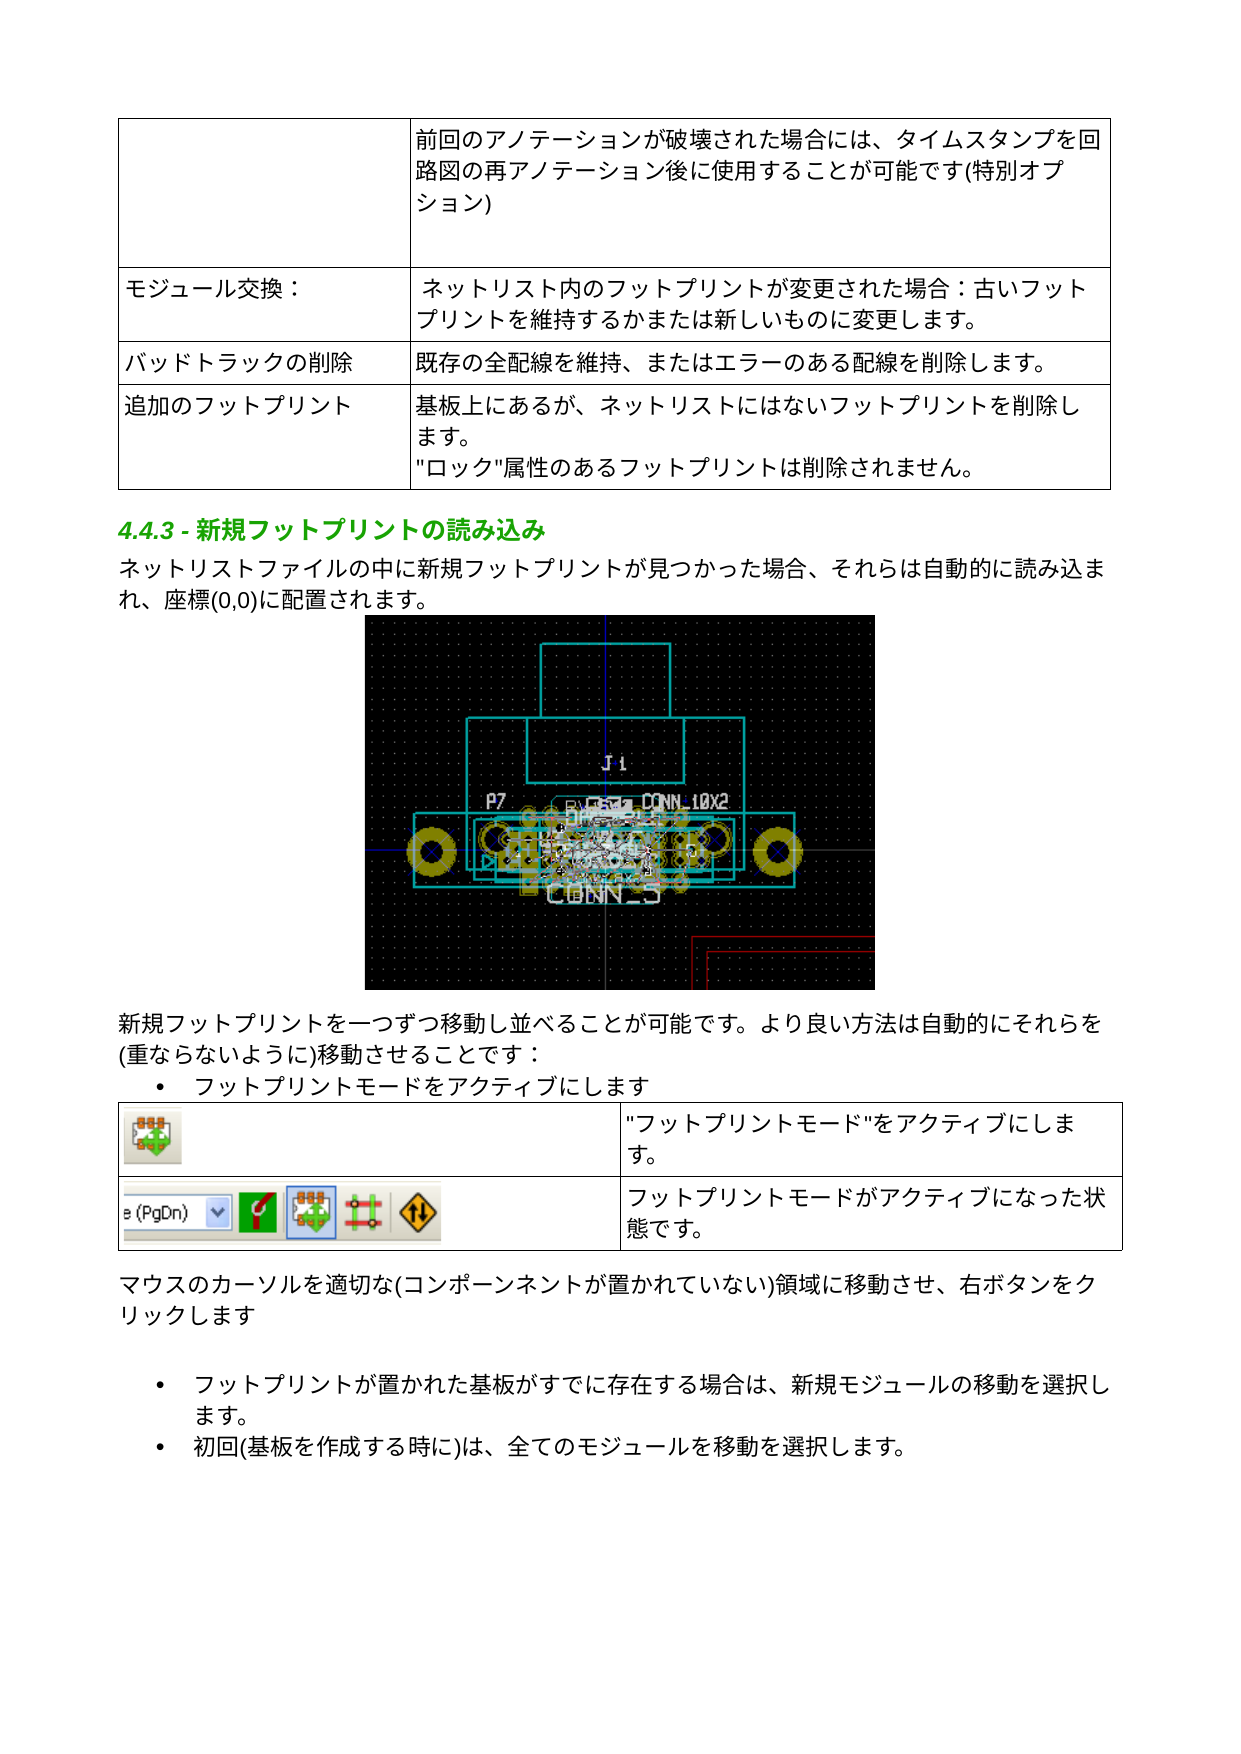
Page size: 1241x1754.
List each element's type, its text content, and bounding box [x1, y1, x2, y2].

list フットプリントが置かれた基板がすでに存在する場合は、新規モジュールの移動を選択します。 [156, 1369, 1122, 1431]
table_cell 既存の全配線を維持、またはエラーのある配線を削除します。 [411, 342, 1110, 384]
text マウスのカーソルを適切な(コンポーンネントが置かれていない)領域に移動させ、右ボタンをクリックします [118, 1269, 1122, 1331]
table_cell 基板上にあるが、ネットリストにはないフットプリントを削除します。 "ロック"属性のあるフットプリントは削除されません。 [411, 385, 1110, 489]
table_header [119, 1103, 620, 1176]
picture [123, 1107, 182, 1166]
table_cell バッドトラックの削除 [119, 342, 410, 384]
list フットプリントモードをアクティブにします [156, 1071, 1122, 1102]
text ネットリストファイルの中に新規フットプリントが見つかった場合、それらは自動的に読み込まれ、座標(0,0)に配置されます。 [118, 553, 1122, 615]
subtitle 新規フットプリントの読み込み [118, 512, 1122, 546]
table_cell [119, 1177, 620, 1250]
table_header 前回のアノテーションが破壊された場合には、タイムスタンプを回路図の再アノテーション後に使用することが可能です(特別オプション) [411, 119, 1110, 267]
picture [364, 615, 875, 990]
table_cell 追加のフットプリント [119, 385, 410, 489]
table_cell モジュール交換： [119, 268, 410, 341]
table_cell ネットリスト内のフットプリントが変更された場合：古いフットプリントを維持するかまたは新しいものに変更します。 [411, 268, 1110, 341]
table_header [119, 119, 410, 267]
text 新規フットプリントを一つずつ移動し並べることが可能です。より良い方法は自動的にそれらを(重ならないように)移動させることです： [118, 1008, 1122, 1071]
table_header "フットプリントモード"をアクティブにします。 [621, 1103, 1122, 1176]
list 初回(基板を作成する時に)は、全てのモジュールを移動を選択します。 [156, 1431, 1122, 1462]
table_cell フットプリントモードがアクティブになった状態です。 [621, 1177, 1122, 1250]
